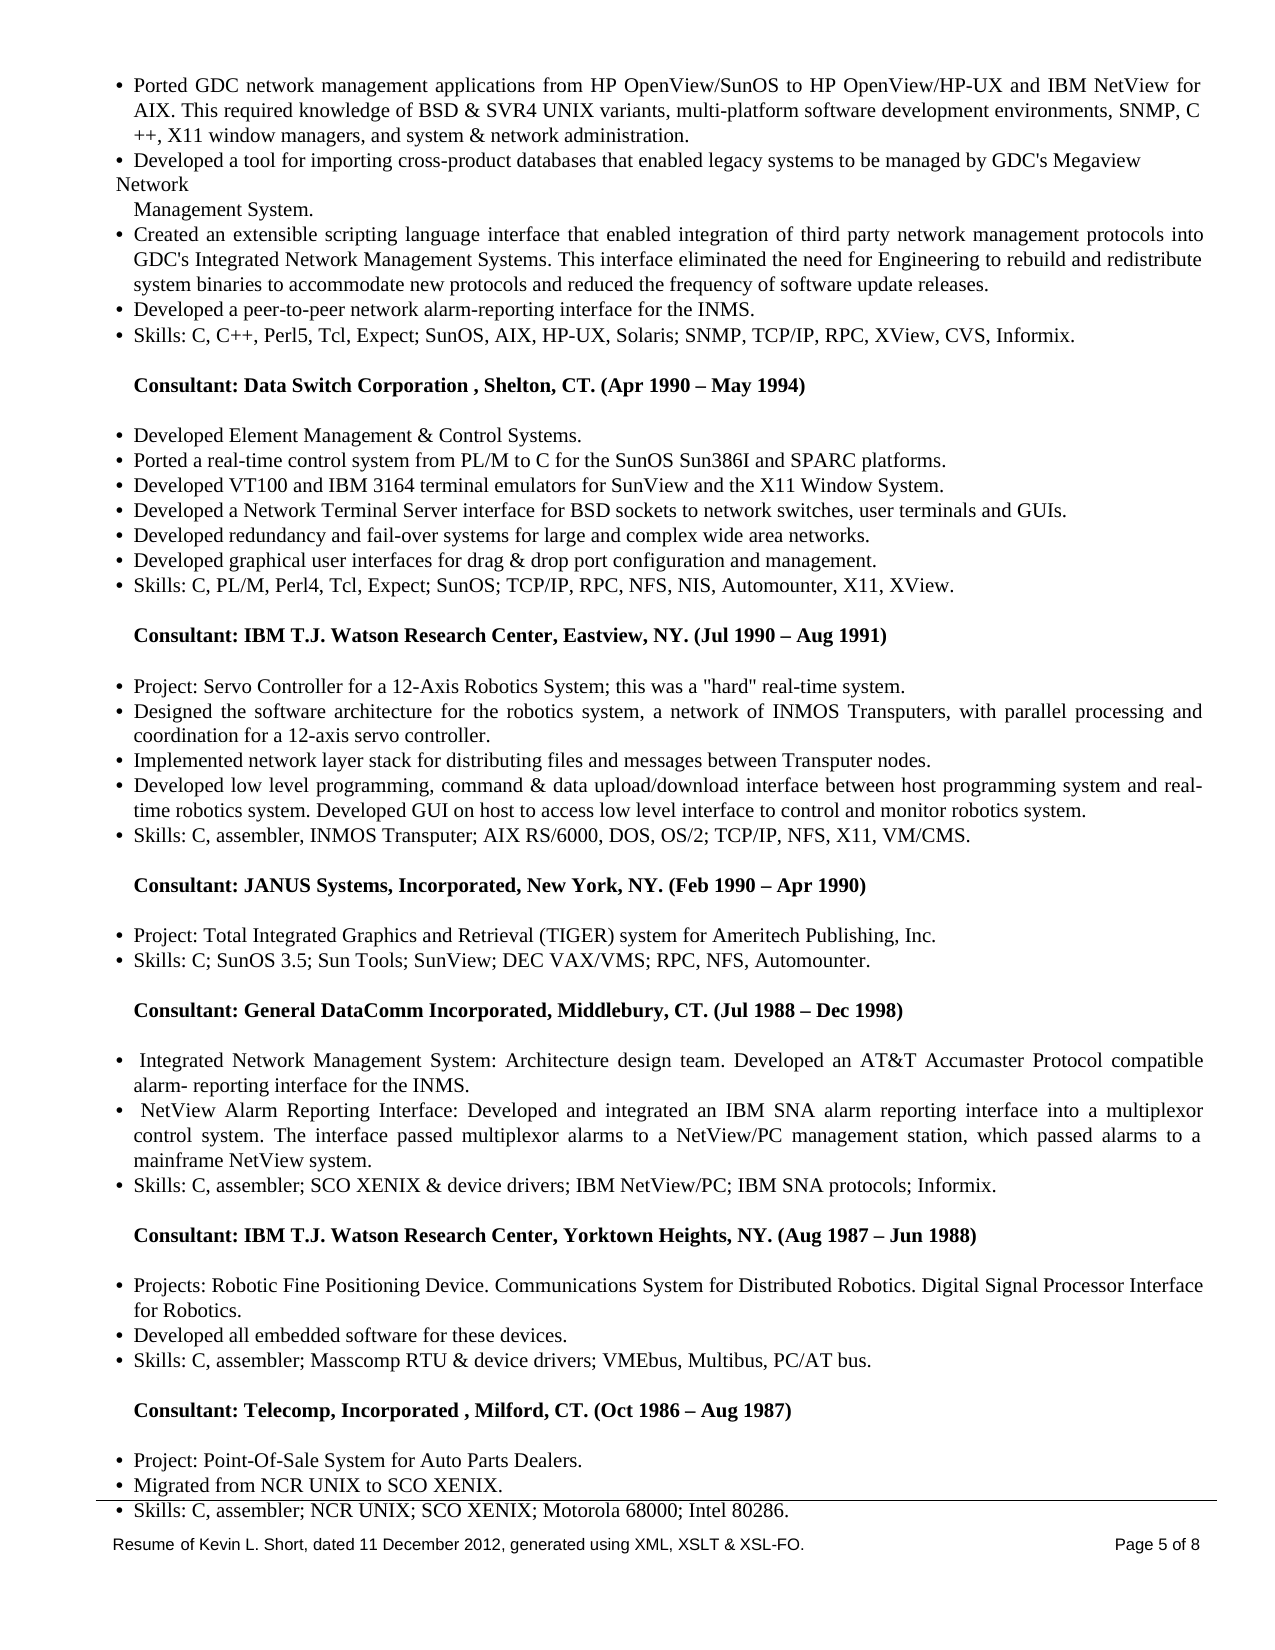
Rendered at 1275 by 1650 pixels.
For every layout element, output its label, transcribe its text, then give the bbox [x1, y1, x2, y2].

text • Developed Element Management & Control Systems. [116, 423, 1212, 447]
text • Skills: C, PL/M, Perl4, Tcl, Expect; SunOS; TCP/IP, RPC, NFS, NIS, Automounter, X11, XView. [116, 573, 1212, 597]
text • Projects: Robotic Fine Positioning Device. Communications System for Distributed Robotics. Digital Signal Processor Interface for Robotics. [116, 1273, 1204, 1322]
text • Migrated from NCR UNIX to SCO XENIX. [116, 1473, 1212, 1497]
text • Developed low level programming, command & data upload/download interface between host programming system and real- time robotics system. Developed GUI on host to access low level interface to control and monitor robotics system. [116, 773, 1203, 822]
text • Skills: C; SunOS 3.5; Sun Tools; SunView; DEC VAX/VMS; RPC, NFS, Automounter. [116, 948, 1212, 972]
text • Developed a peer-to-peer network alarm-reporting interface for the INMS. [116, 297, 1212, 321]
text Consultant: Telecomp, Incorporated , Milford, CT. (Oct 1986 – Aug 1987) [133, 1398, 1212, 1422]
text • Skills: C, assembler; SCO XENIX & device drivers; IBM NetView/PC; IBM SNA protocols; Informix. [116, 1173, 1212, 1197]
text • Developed a Network Terminal Server interface for BSD sockets to network switches, user terminals and GUIs. [116, 498, 1212, 522]
text • Developed graphical user interfaces for drag & drop port configuration and management. [116, 548, 1212, 572]
text • Integrated Network Management System: Architecture design team. Developed an AT&T Accumaster Protocol compatible alarm- reporting interface for the INMS. [116, 1048, 1204, 1097]
text ++, X11 window managers, and system & network administration. [133, 123, 1212, 147]
text Consultant: IBM T.J. Watson Research Center, Yorktown Heights, NY. (Aug 1987 – Jun 1988) [133, 1223, 1212, 1247]
text • Skills: C, C++, Perl5, Tcl, Expect; SunOS, AIX, HP-UX, Solaris; SNMP, TCP/IP, RPC, XView, CVS, Informix. [116, 322, 1212, 347]
text Consultant: General DataComm Incorporated, Middlebury, CT. (Jul 1988 – Dec 1998) [133, 998, 1212, 1022]
text • NetView Alarm Reporting Interface: Developed and integrated an IBM SNA alarm reporting interface into a multiplexor control system. The interface passed multiplexor alarms to a NetView/PC management station, which passed alarms to a mainframe NetView system. [116, 1098, 1204, 1172]
text • Project: Point-Of-Sale System for Auto Parts Dealers. [116, 1448, 1212, 1472]
text • Ported GDC network management applications from HP OpenView/SunOS to HP OpenView/HP-UX and IBM NetView for [116, 73, 1212, 97]
text Resume of Kevin L. Short, dated 11 December 2012, generated using XML, XSLT & XSL-FO. Page 5 of 8 [112, 1535, 1212, 1554]
text • Skills: C, assembler; NCR UNIX; SCO XENIX; Motorola 68000; Intel 80286. [116, 1501, 1212, 1522]
text • Skills: C, assembler, INMOS Transputer; AIX RS/6000, DOS, OS/2; TCP/IP, NFS, X11, VM/CMS. [116, 823, 1212, 847]
text • Developed all embedded software for these devices. [116, 1322, 1212, 1347]
text AIX. This required knowledge of BSD & SVR4 UNIX variants, multi-platform software development environments, SNMP, C [133, 98, 1212, 122]
text • Ported a real-time control system from PL/M to C for the SunOS Sun386I and SPARC platforms. [116, 448, 1212, 472]
text • Designed the software architecture for the robotics system, a network of INMOS Transputers, with parallel processing and coordination for a 12-axis servo controller. [116, 699, 1203, 747]
text • Project: Total Integrated Graphics and Retrieval (TIGER) system for Ameritech Publishing, Inc. [116, 923, 1212, 947]
text • Created an extensible scripting language interface that enabled integration of third party network management protocols into GDC's Integrated Network Management Systems. This interface eliminated the need for Engineering to rebuild and redistribute system binaries to accommodate new protocols and reduced the frequency of software update releases. [116, 222, 1203, 296]
text • Developed a tool for importing cross-product databases that enabled legacy systems to be managed by GDC's Megaview Network [116, 148, 1212, 196]
text • Developed VT100 and IBM 3164 terminal emulators for SunView and the X11 Window System. [116, 473, 1212, 497]
text • Skills: C, assembler; Masscomp RTU & device drivers; VMEbus, Multibus, PC/AT bus. [116, 1348, 1212, 1372]
text Consultant: JANUS Systems, Incorporated, New York, NY. (Feb 1990 – Apr 1990) [133, 873, 1212, 897]
text • Developed redundancy and fail-over systems for large and complex wide area networks. [116, 523, 1212, 547]
text Management System. [133, 197, 1212, 221]
text Consultant: IBM T.J. Watson Research Center, Eastview, NY. (Jul 1990 – Aug 1991) [133, 623, 1212, 647]
text • Project: Servo Controller for a 12-Axis Robotics System; this was a "hard" real-time system. [116, 673, 1212, 698]
text Consultant: Data Switch Corporation , Shelton, CT. (Apr 1990 – May 1994) [133, 373, 1212, 397]
text • Implemented network layer stack for distributing files and messages between Transputer nodes. [116, 748, 1212, 772]
